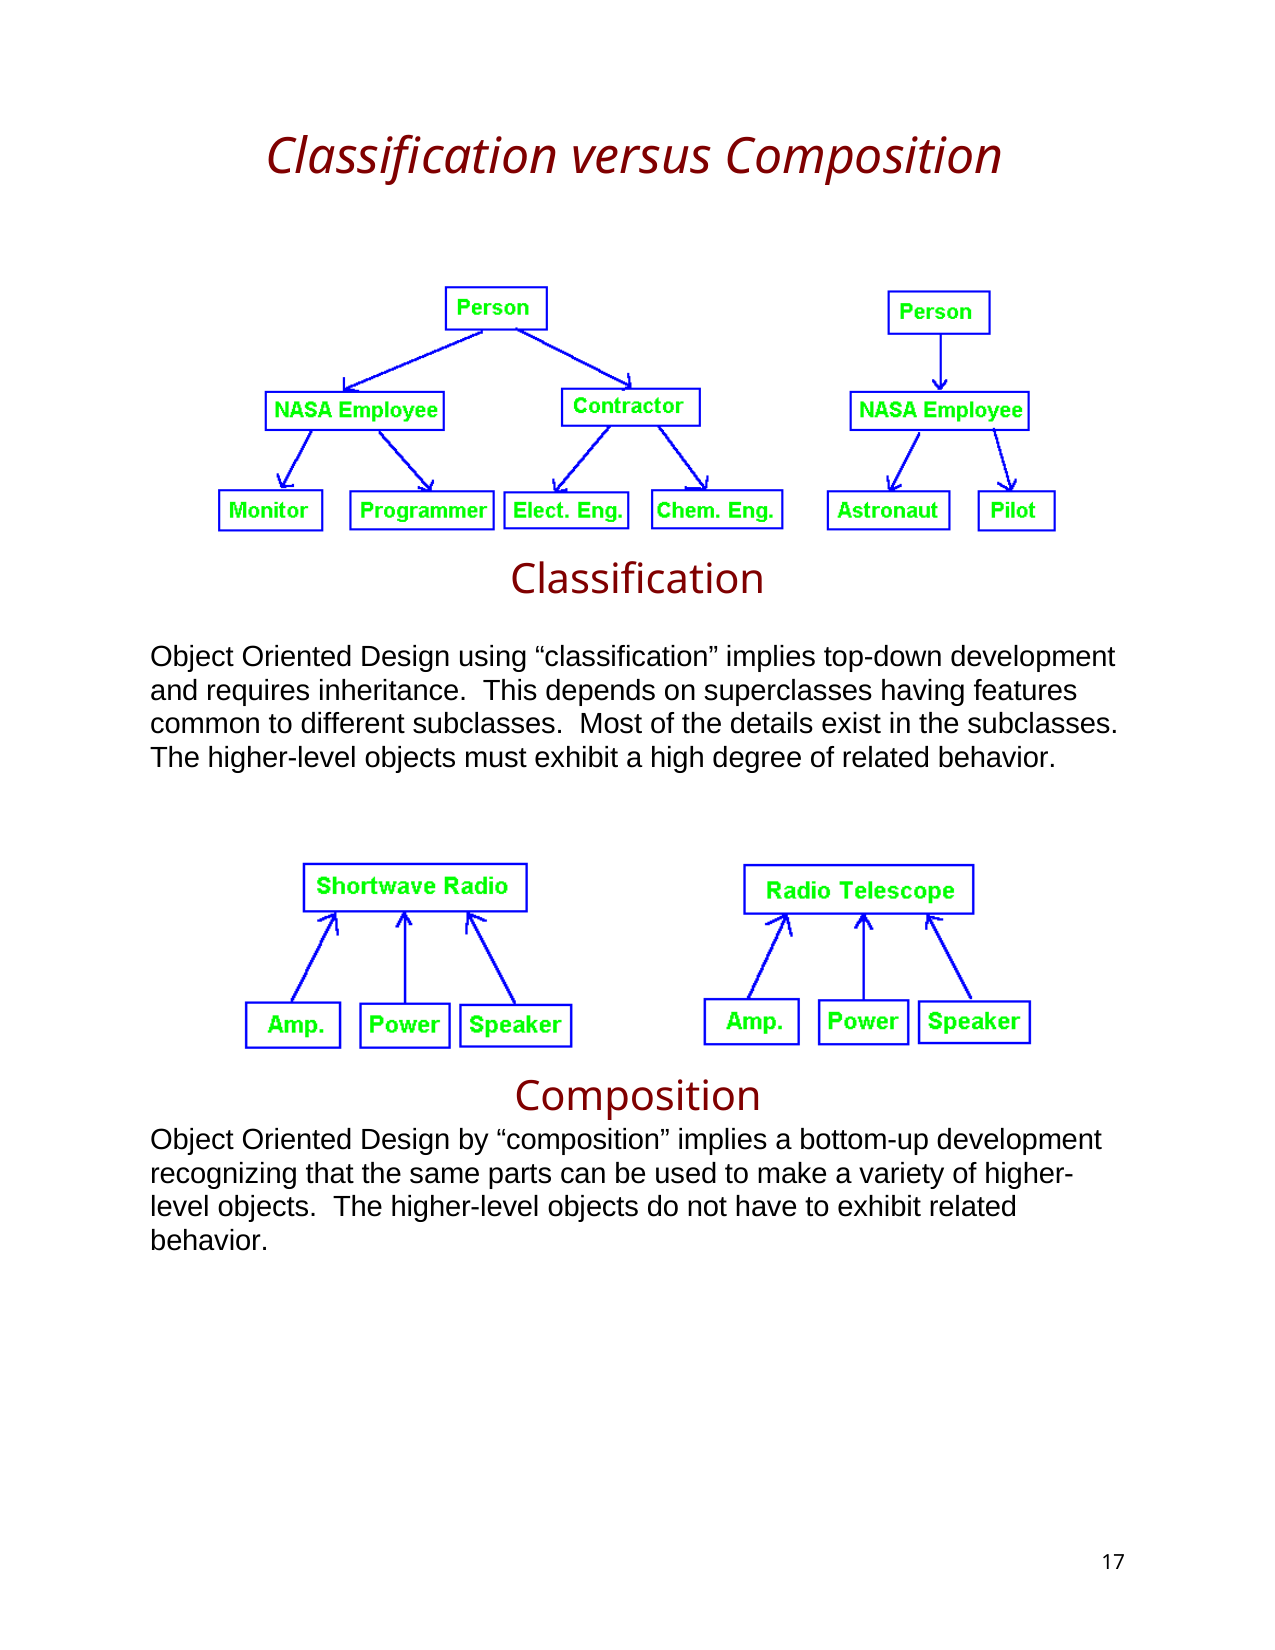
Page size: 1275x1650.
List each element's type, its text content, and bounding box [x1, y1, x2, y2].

text Classification [150, 549, 1125, 606]
text Composition [150, 1066, 1125, 1122]
text Classification versus Composition [150, 120, 1125, 188]
text Object Oriented Design using “classification” implies top-down development and requires inheritance. This depends on superclasses having features common to different subclasses. Most of the details exist in the subclasses. The higher-level objects must exhibit a high degree of related behavior. [150, 639, 1125, 773]
text Object Oriented Design by “composition” implies a bottom-up development recognizing that the same parts can be used to make a variety of higher-level objects. The higher-level objects do not have to exhibit related behavior. [150, 1122, 1125, 1256]
